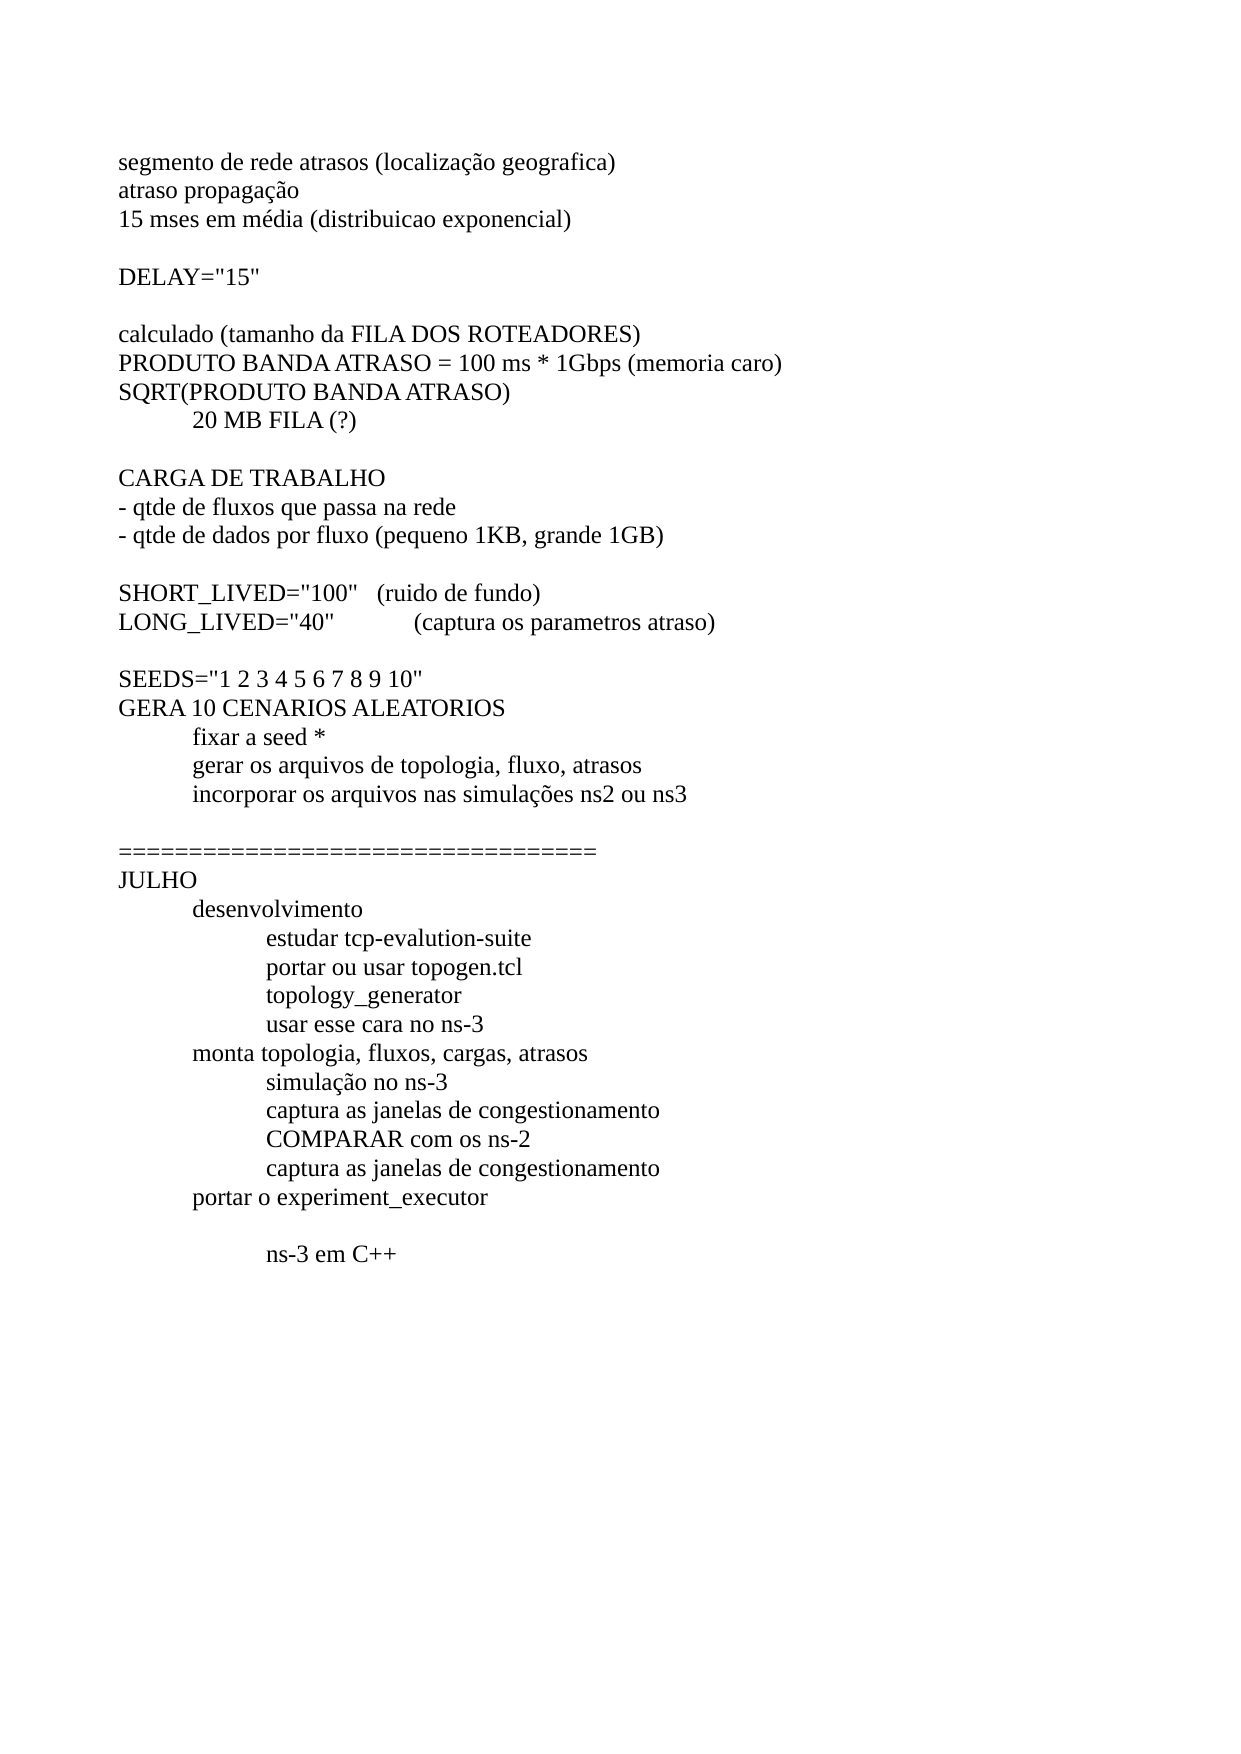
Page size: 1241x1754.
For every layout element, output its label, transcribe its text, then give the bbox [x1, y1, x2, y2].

text segmento de rede atrasos (localização geografica) atraso propagação 15 mses em média (distribuicao exponencial) DELAY="15" calculado (tamanho da FILA DOS ROTEADORES) PRODUTO BANDA ATRASO = 100 ms * 1Gbps (memoria caro) SQRT(PRODUTO BANDA ATRASO) 20 MB FILA (?) CARGA DE TRABALHO - qtde de fluxos que passa na rede - qtde de dados por fluxo (pequeno 1KB, grande 1GB) SHORT_LIVED="100" (ruido de fundo) LONG_LIVED="40" (captura os parametros atraso) SEEDS="1 2 3 4 5 6 7 8 9 10" GERA 10 CENARIOS ALEATORIOS fixar a seed * gerar os arquivos de topologia, fluxo, atrasos incorporar os arquivos nas simulações ns2 ou ns3 ================================== JULHO desenvolvimento estudar tcp-evalution-suite portar ou usar topogen.tcl topology_generator usar esse cara no ns-3 monta topologia, fluxos, cargas, atrasos simulação no ns-3 captura as janelas de congestionamento COMPARAR com os ns-2 captura as janelas de congestionamento portar o experiment_executor ns-3 em C++ [118, 118, 1122, 1268]
